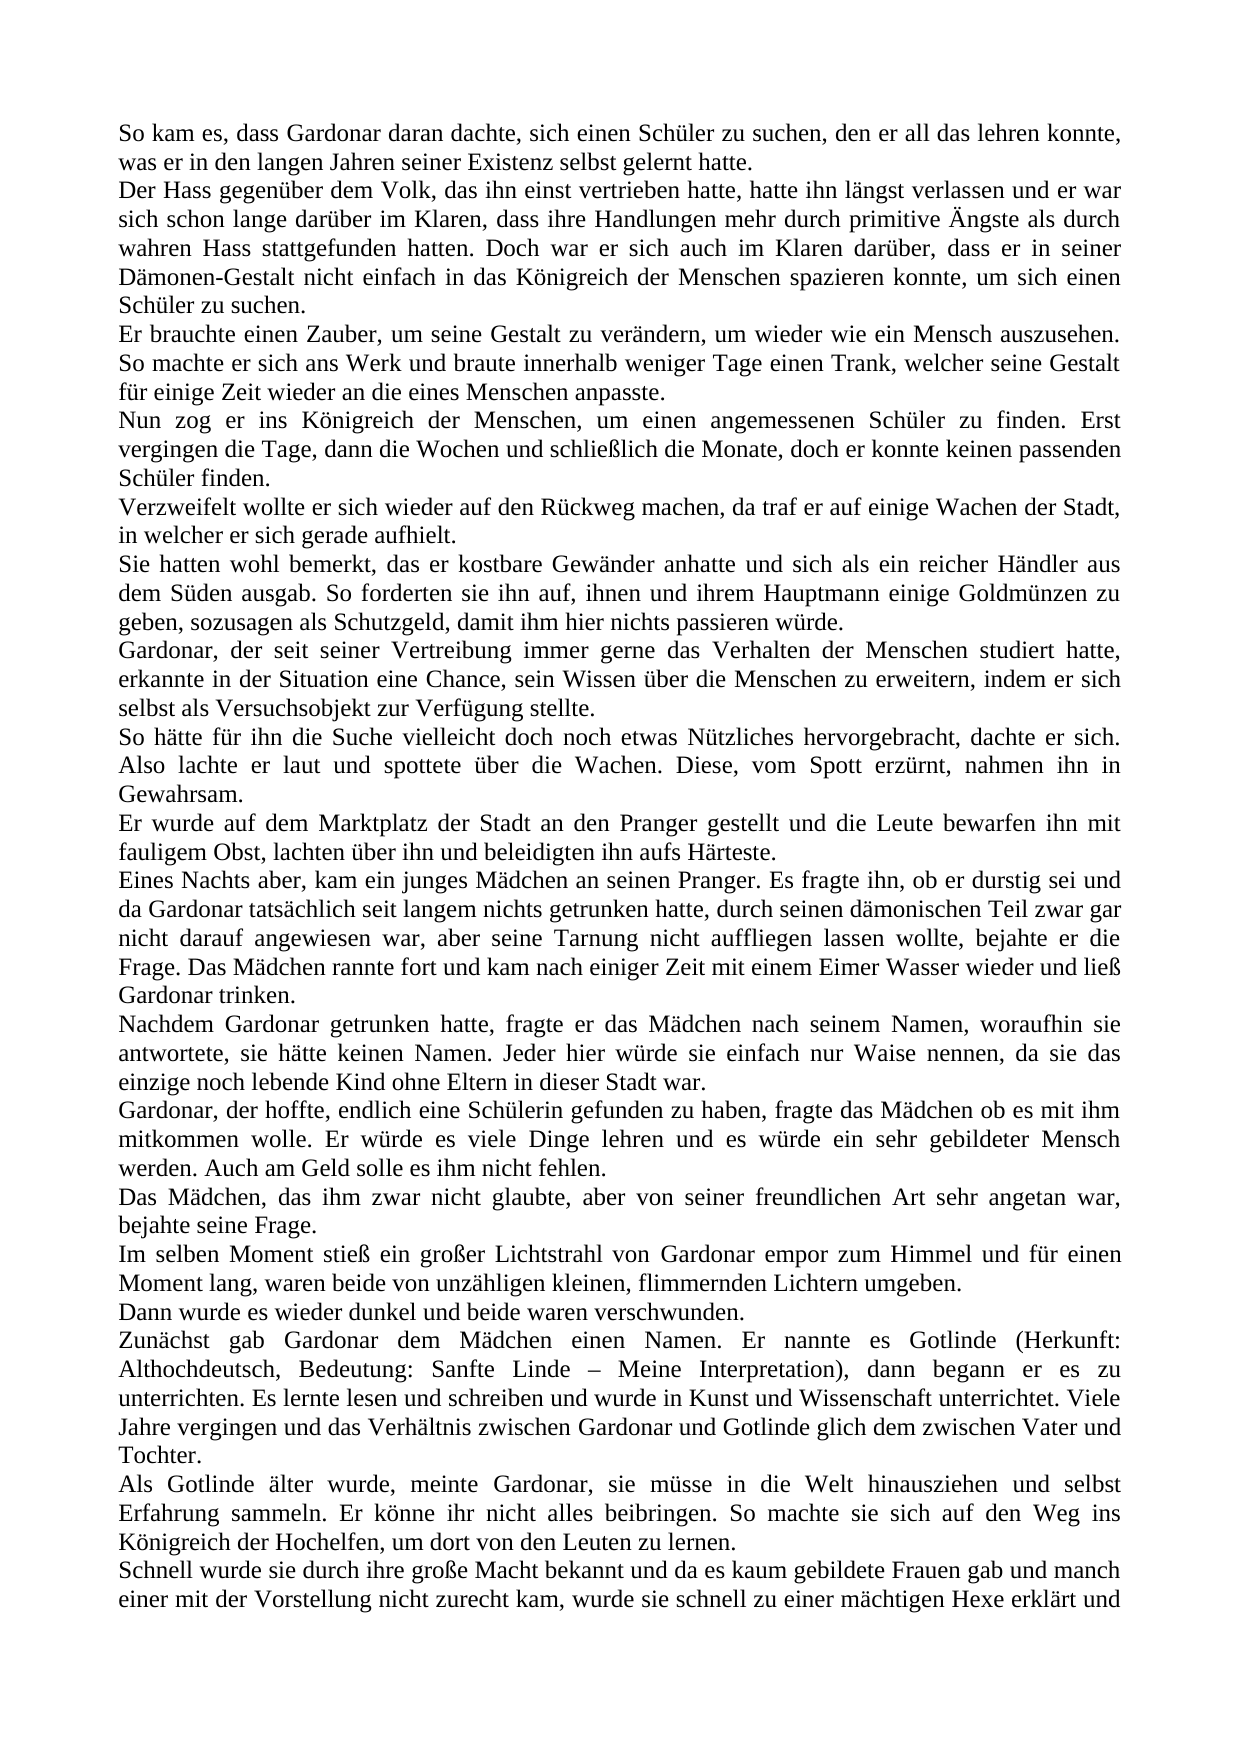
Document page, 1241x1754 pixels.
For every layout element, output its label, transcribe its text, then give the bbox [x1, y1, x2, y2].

text Schnell wurde sie durch ihre große Macht bekannt und da es kaum gebildete Frauen gab und manch einer mit der Vorstellung nicht zurecht kam, wurde sie schnell zu einer mächtigen Hexe erklärt und [118, 1556, 1122, 1613]
text So hätte für ihn die Suche vielleicht doch noch etwas Nützliches hervorgebracht, dachte er sich. Also lachte er laut und spottete über die Wachen. Diese, vom Spott erzürnt, nahmen ihn in Gewahrsam. [118, 722, 1122, 808]
text Im selben Moment stieß ein großer Lichtstrahl von Gardonar empor zum Himmel und für einen Moment lang, waren beide von unzähligen kleinen, flimmernden Lichtern umgeben. [118, 1239, 1122, 1297]
text Nun zog er ins Königreich der Menschen, um einen angemessenen Schüler zu finden. Erst vergingen die Tage, dann die Wochen und schließlich die Monate, doch er konnte keinen passenden Schüler finden. [118, 406, 1122, 492]
text So kam es, dass Gardonar daran dachte, sich einen Schüler zu suchen, den er all das lehren konnte, was er in den langen Jahren seiner Existenz selbst gelernt hatte. [118, 118, 1122, 176]
text Er brauchte einen Zauber, um seine Gestalt zu verändern, um wieder wie ein Mensch auszusehen. So machte er sich ans Werk und braute innerhalb weniger Tage einen Trank, welcher seine Gestalt für einige Zeit wieder an die eines Menschen anpasste. [118, 319, 1122, 406]
text Das Mädchen, das ihm zwar nicht glaubte, aber von seiner freundlichen Art sehr angetan war, bejahte seine Frage. [118, 1182, 1122, 1239]
text Der Hass gegenüber dem Volk, das ihn einst vertrieben hatte, hatte ihn längst verlassen und er war sich schon lange darüber im Klaren, dass ihre Handlungen mehr durch primitive Ängste als durch wahren Hass stattgefunden hatten. Doch war er sich auch im Klaren darüber, dass er in seiner Dämonen-Gestalt nicht einfach in das Königreich der Menschen spazieren konnte, um sich einen Schüler zu suchen. [118, 176, 1122, 319]
text Sie hatten wohl bemerkt, das er kostbare Gewänder anhatte und sich als ein reicher Händler aus dem Süden ausgab. So forderten sie ihn auf, ihnen und ihrem Hauptmann einige Goldmünzen zu geben, sozusagen als Schutzgeld, damit ihm hier nichts passieren würde. [118, 549, 1122, 636]
text Gardonar, der seit seiner Vertreibung immer gerne das Verhalten der Menschen studiert hatte, erkannte in der Situation eine Chance, sein Wissen über die Menschen zu erweitern, indem er sich selbst als Versuchsobjekt zur Verfügung stellte. [118, 636, 1122, 722]
text Nachdem Gardonar getrunken hatte, fragte er das Mädchen nach seinem Namen, woraufhin sie antwortete, sie hätte keinen Namen. Jeder hier würde sie einfach nur Waise nennen, da sie das einzige noch lebende Kind ohne Eltern in dieser Stadt war. [118, 1009, 1122, 1096]
text Zunächst gab Gardonar dem Mädchen einen Namen. Er nannte es Gotlinde (Herkunft: Althochdeutsch, Bedeutung: Sanfte Linde – Meine Interpretation), dann begann er es zu unterrichten. Es lernte lesen und schreiben und wurde in Kunst und Wissenschaft unterrichtet. Viele Jahre vergingen und das Verhältnis zwischen Gardonar und Gotlinde glich dem zwischen Vater und Tochter. [118, 1326, 1122, 1469]
text Er wurde auf dem Marktplatz der Stadt an den Pranger gestellt und die Leute bewarfen ihn mit fauligem Obst, lachten über ihn und beleidigten ihn aufs Härteste. [118, 808, 1122, 866]
text Als Gotlinde älter wurde, meinte Gardonar, sie müsse in die Welt hinausziehen und selbst Erfahrung sammeln. Er könne ihr nicht alles beibringen. So machte sie sich auf den Weg ins Königreich der Hochelfen, um dort von den Leuten zu lernen. [118, 1469, 1122, 1556]
text Verzweifelt wollte er sich wieder auf den Rückweg machen, da traf er auf einige Wachen der Stadt, in welcher er sich gerade aufhielt. [118, 492, 1122, 549]
text Eines Nachts aber, kam ein junges Mädchen an seinen Pranger. Es fragte ihn, ob er durstig sei und da Gardonar tatsächlich seit langem nichts getrunken hatte, durch seinen dämonischen Teil zwar gar nicht darauf angewiesen war, aber seine Tarnung nicht auffliegen lassen wollte, bejahte er die Frage. Das Mädchen rannte fort und kam nach einiger Zeit mit einem Eimer Wasser wieder und ließ Gardonar trinken. [118, 866, 1122, 1009]
text Gardonar, der hoffte, endlich eine Schülerin gefunden zu haben, fragte das Mädchen ob es mit ihm mitkommen wolle. Er würde es viele Dinge lehren und es würde ein sehr gebildeter Mensch werden. Auch am Geld solle es ihm nicht fehlen. [118, 1096, 1122, 1182]
text Dann wurde es wieder dunkel und beide waren verschwunden. [118, 1297, 1122, 1326]
